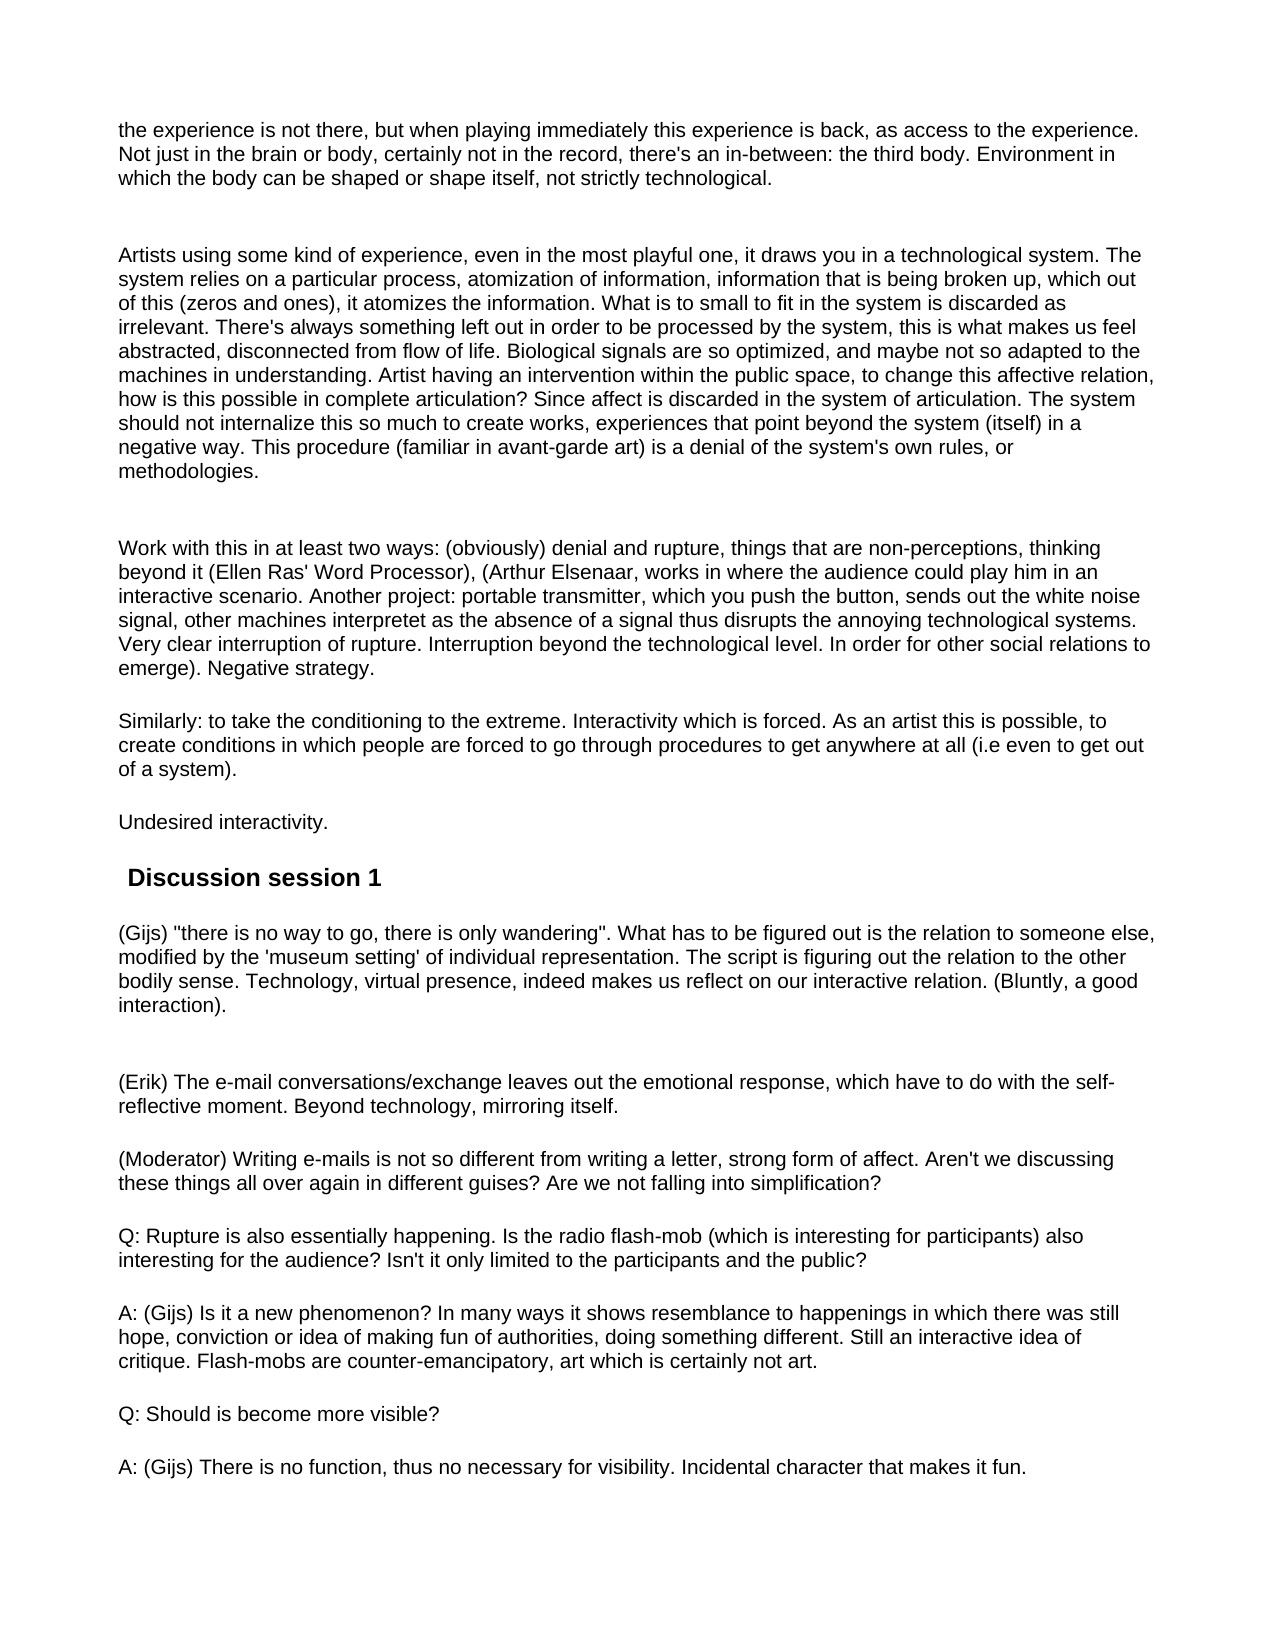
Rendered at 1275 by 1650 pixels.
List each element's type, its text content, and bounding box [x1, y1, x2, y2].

text From Geert Muls talk: participation of the body that interacts with the system, something happens in the process of exchange (biological body and technology). Klaus Stemerend, "the Third Body", a record becoming something really precious to you, an emotional link to this record. Although it's only material. While putting the thing away, the experience is not there, but when playing immediately this experience is back, as access to the experience. Not just in the brain or body, certainly not in the record, there's an in-between: the third body. Environment in which the body can be shaped or shape itself, not strictly technological. [779, 118, 1157, 190]
text A: (Gijs) Is it a new phenomenon? In many ways it shows resemblance to happenings in which there was still hope, conviction or idea of making fun of authorities, doing something different. Still an interactive idea of critique. Flash-mobs are counter-emancipatory, art which is certainly not art. [824, 1301, 1157, 1373]
text (Gijs) "there is no way to go, there is only wandering". What has to be figured out is the relation to someone else, modified by the 'museum setting' of individual representation. The script is figuring out the relation to the other bodily sense. Technology, virtual presence, indeed makes us reflect on our interactive relation. (Bluntly, a good interaction). [118, 921, 1157, 1041]
text Similarly: to take the conditioning to the extreme. Interactivity which is forced. As an artist this is possible, to create conditions in which people are forced to go through procedures to get anywhere at all (i.e even to get out of a system). [243, 709, 1157, 781]
text Work with this in at least two ways: (obviously) denial and rupture, things that are non-perceptions, thinking beyond it (Ellen Ras' Word Processor), (Arthur Elsenaar, works in where the audience could play him in an interactive scenario. Another project: portable transmitter, which you push the button, sends out the white noise signal, other machines interpretet as the absence of a signal thus disrupts the annoying technological systems. Very clear interruption of rupture. Interruption beyond the technological level. In order for other social relations to emerge). Negative strategy. [381, 536, 1157, 679]
subtitle Discussion session 1 [389, 863, 1147, 892]
text A: (Gijs) There is no function, thus no necessary for visibility. Incidental character that makes it fun. [1034, 1455, 1157, 1479]
text Undesired interactivity. [341, 810, 1157, 834]
text Artists using some kind of experience, even in the most playful one, it draws you in a technological system. The system relies on a particular process, atomization of information, information that is being broken up, which out of this (zeros and ones), it atomizes the information. What is to small to fit in the system is discarded as irrelevant. There's always something left out in order to be processed by the system, this is what makes us feel abstracted, disconnected from flow of life. Biological signals are so optimized, and maybe not so adapted to the machines in understanding. Artist having an intervention within the public space, to change this affective relation, how is this possible in complete articulation? Since affect is discarded in the system of articulation. The system should not internalize this so much to create works, experiences that point beyond the system (itself) in a negative way. This procedure (familiar in avant-garde art) is a denial of the system's own rules, or methodologies. [118, 219, 1157, 507]
text (Moderator) Writing e-mails is not so different from writing a letter, strong form of affect. Aren't we discussing these things all over again in different guises? Are we not falling into simplification? [888, 1147, 1157, 1195]
text (Erik) The e-mail conversations/exchange leaves out the emotional response, which have to do with the self-reflective moment. Beyond technology, mirroring itself. [625, 1070, 1157, 1118]
text Q: Rupture is also essentially happening. Is the radio flash-mob (which is interesting for participants) also interesting for the audience? Isn't it only limited to the participants and the public? [873, 1224, 1157, 1272]
text Q: Should is become more visible? [446, 1402, 1157, 1426]
